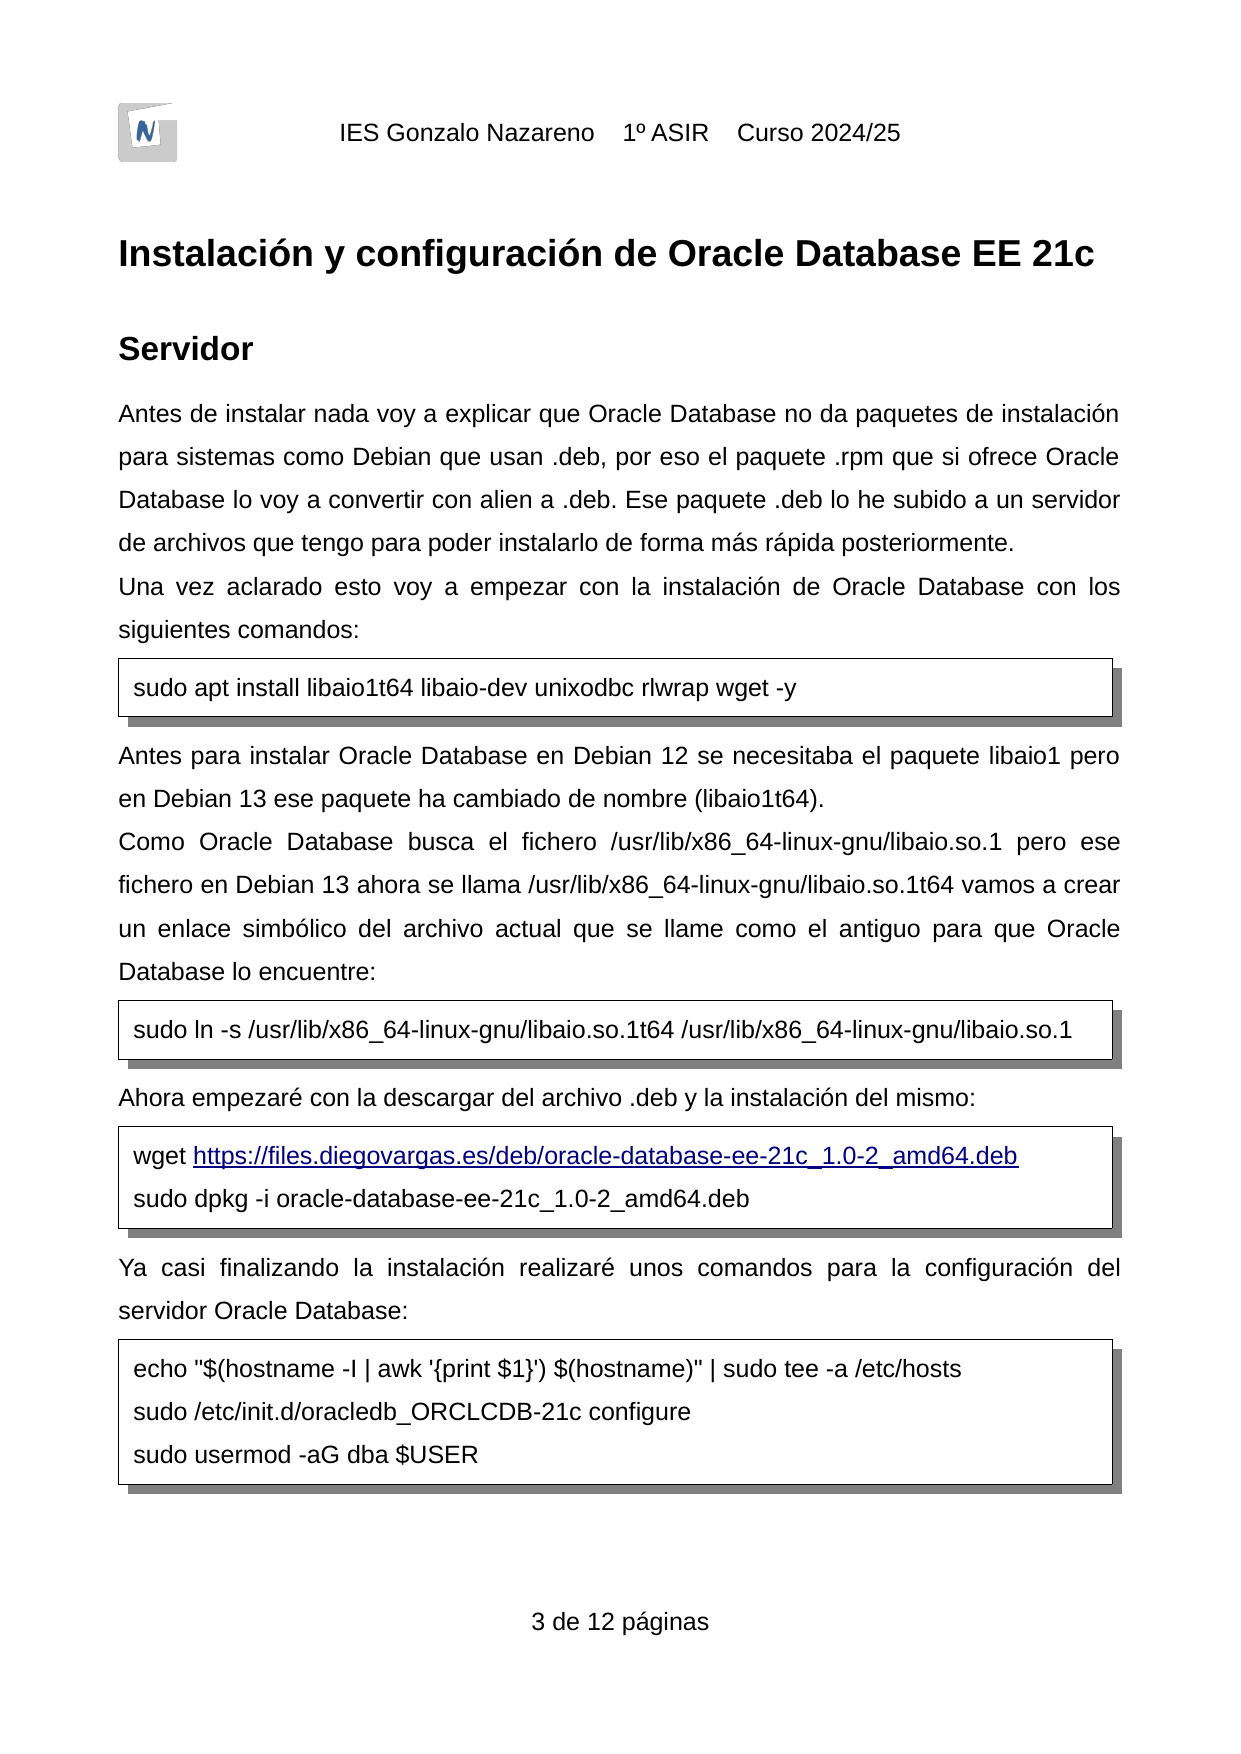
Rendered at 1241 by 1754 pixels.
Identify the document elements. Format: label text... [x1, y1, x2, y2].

picture [118, 103, 178, 162]
text sudo apt install libaio1t64 libaio-dev unixodbc rlwrap wget -y [119, 659, 1112, 716]
text echo "$(hostname -I | awk '{print $1}') $(hostname)" | sudo tee -a /etc/hosts [119, 1340, 1112, 1382]
text sudo /etc/init.d/oracledb_ORCLCDB-21c configure [119, 1382, 1112, 1425]
text Ahora empezaré con la descargar del archivo .deb y la instalación del mismo: [118, 1083, 1122, 1112]
text Ya casi finalizando la instalación realizaré unos comandos para la configuración del servidor Oracle Database: [118, 1253, 1122, 1325]
text sudo ln -s /usr/lib/x86_64-linux-gnu/libaio.so.1t64 /usr/lib/x86_64-linux-gnu/libaio.so.1 [119, 1001, 1112, 1058]
text Una vez aclarado esto voy a empezar con la instalación de Oracle Database con los siguientes comandos: [118, 572, 1122, 643]
text sudo usermod -aG dba $USER [119, 1425, 1112, 1484]
text sudo dpkg -i oracle-database-ee-21c_1.0-2_amd64.deb [119, 1169, 1112, 1228]
text Antes para instalar Oracle Database en Debian 12 se necesitaba el paquete libaio1 pero en Debian 13 ese paquete ha cambiado de nombre (libaio1t64). [118, 741, 1122, 813]
subtitle Instalación y configuración de Oracle Database EE 21c [118, 231, 1122, 274]
text wget https://files.diegovargas.es/deb/oracle-database-ee-21c_1.0-2_amd64.deb [119, 1127, 1112, 1169]
text Como Oracle Database busca el fichero /usr/lib/x86_64-linux-gnu/libaio.so.1 pero ese fichero en Debian 13 ahora se llama /usr/lib/x86_64-linux-gnu/libaio.so.1t64 vamos a crear un enlace simbólico del archivo actual que se llame como el antiguo para que Oracle Database lo encuentre: [118, 827, 1122, 986]
text Antes de instalar nada voy a explicar que Oracle Database no da paquetes de instalación para sistemas como Debian que usan .deb, por eso el paquete .rpm que si ofrece Oracle Database lo voy a convertir con alien a .deb. Ese paquete .deb lo he subido a un servidor de archivos que tengo para poder instalarlo de forma más rápida posteriormente. [118, 399, 1122, 557]
subtitle Servidor [118, 329, 1122, 367]
